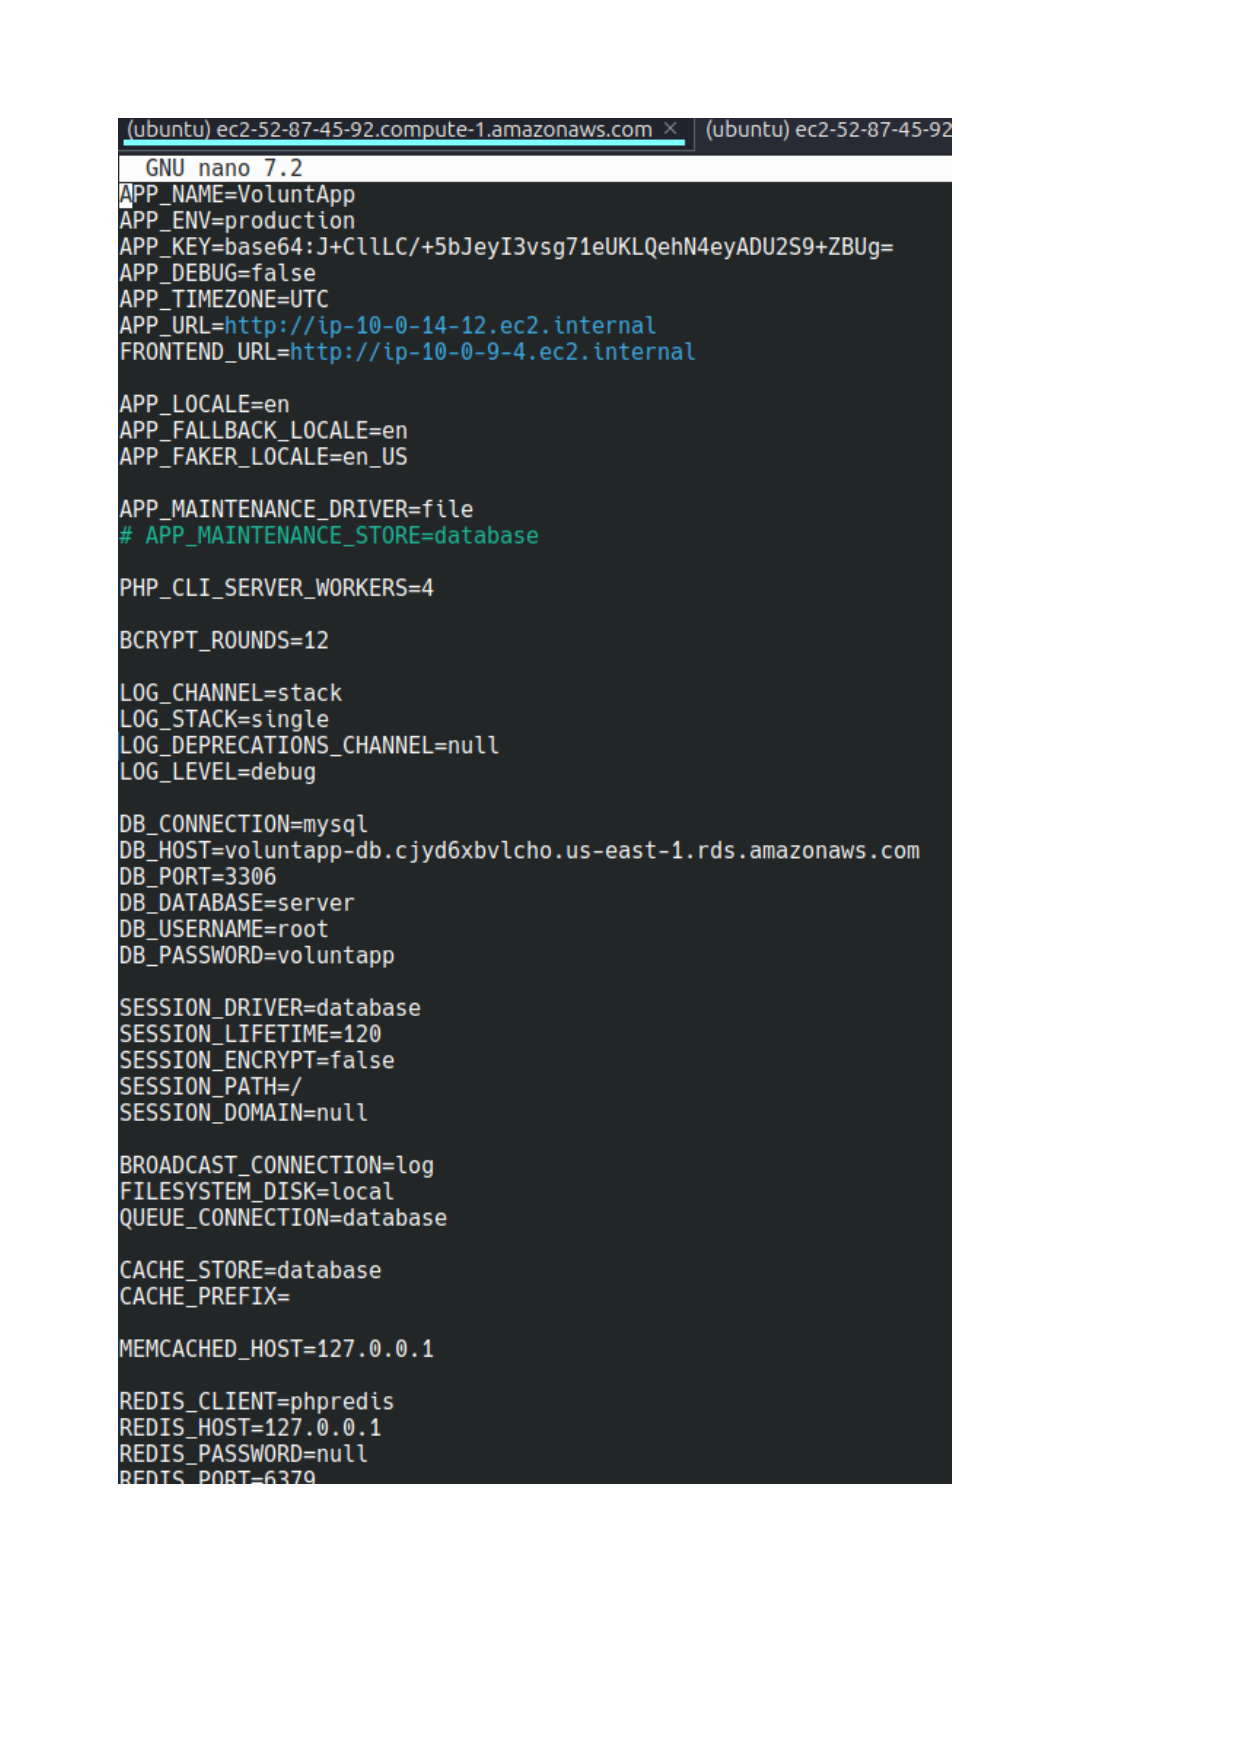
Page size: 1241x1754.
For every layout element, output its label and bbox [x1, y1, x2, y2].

picture [118, 118, 952, 1484]
